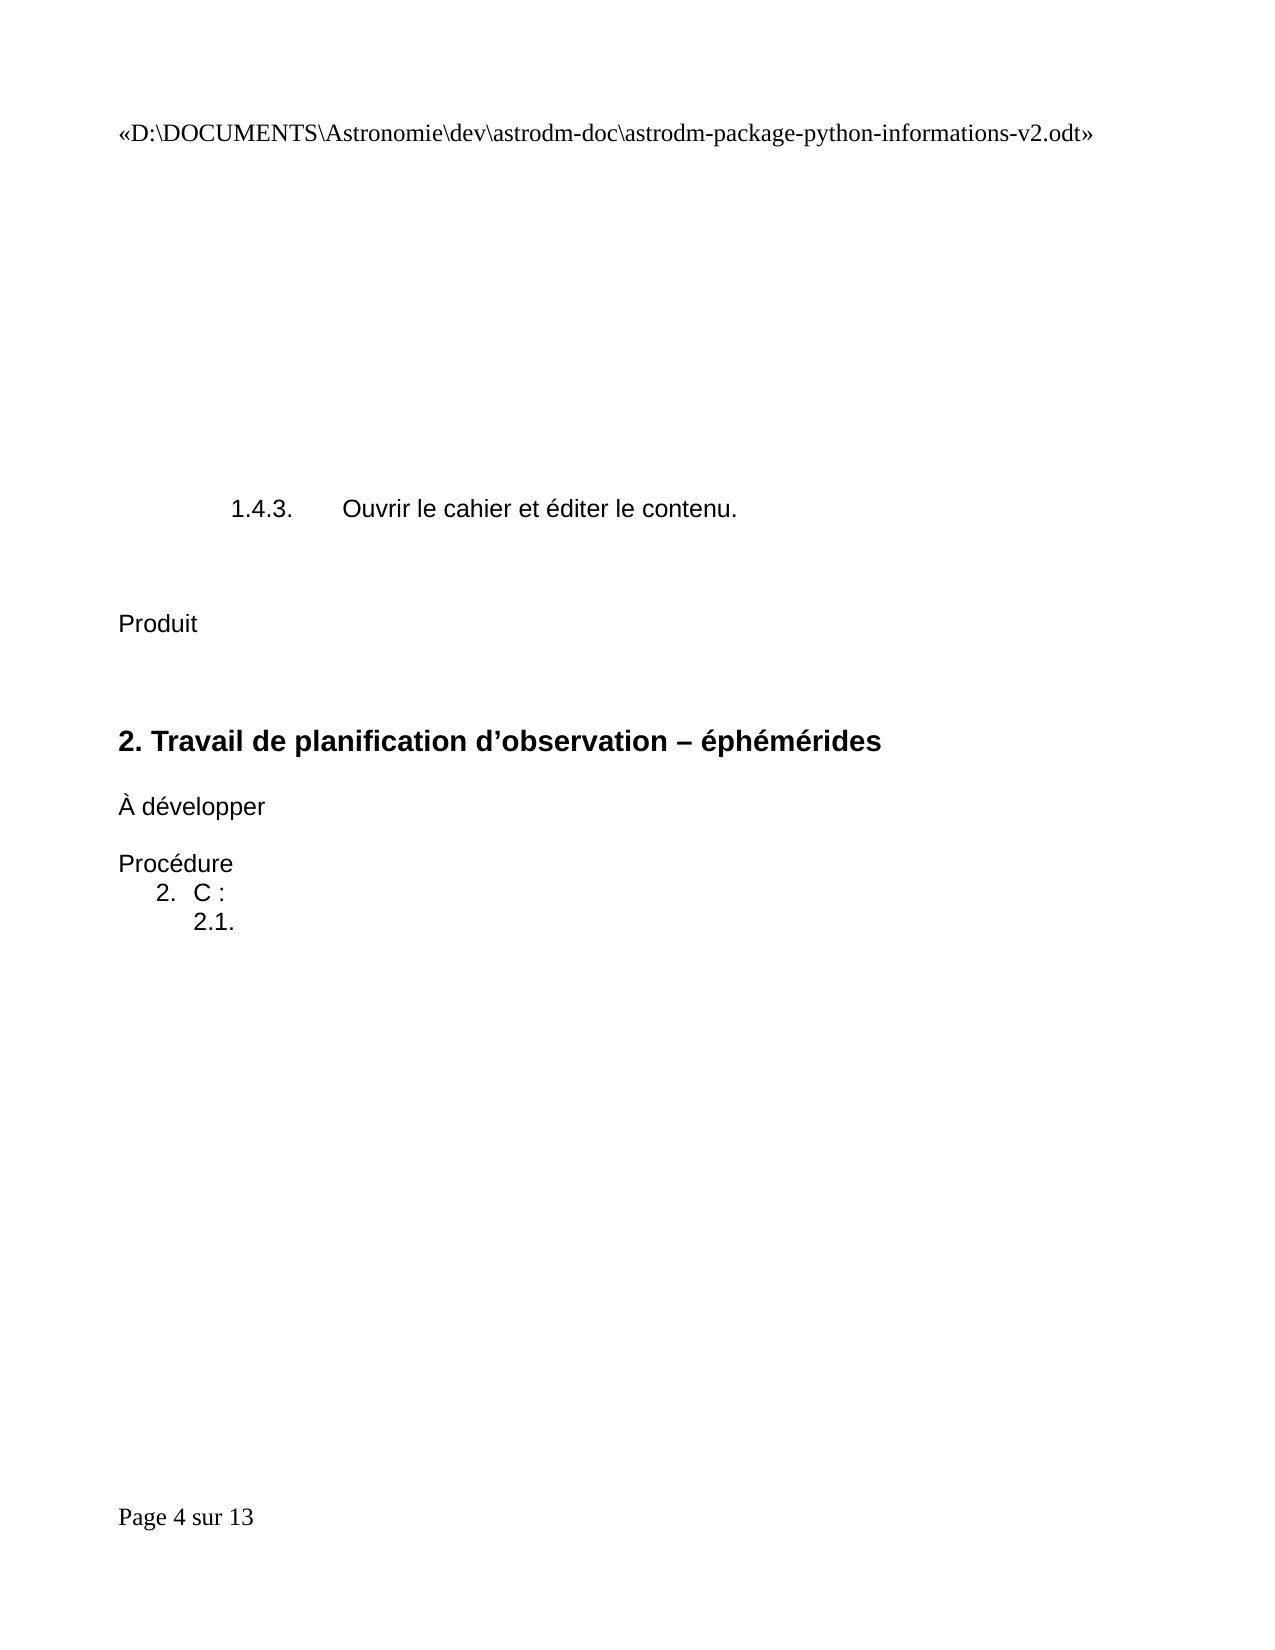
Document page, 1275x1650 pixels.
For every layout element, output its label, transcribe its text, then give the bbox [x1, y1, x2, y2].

list Ouvrir le cahier et éditer le contenu. [231, 494, 1157, 523]
text À développer [118, 792, 1157, 821]
text Procédure [118, 849, 1157, 878]
text 2. Travail de planification d’observation – éphémérides [118, 724, 1157, 758]
list C : [156, 878, 1157, 907]
text Produit [118, 609, 1157, 638]
